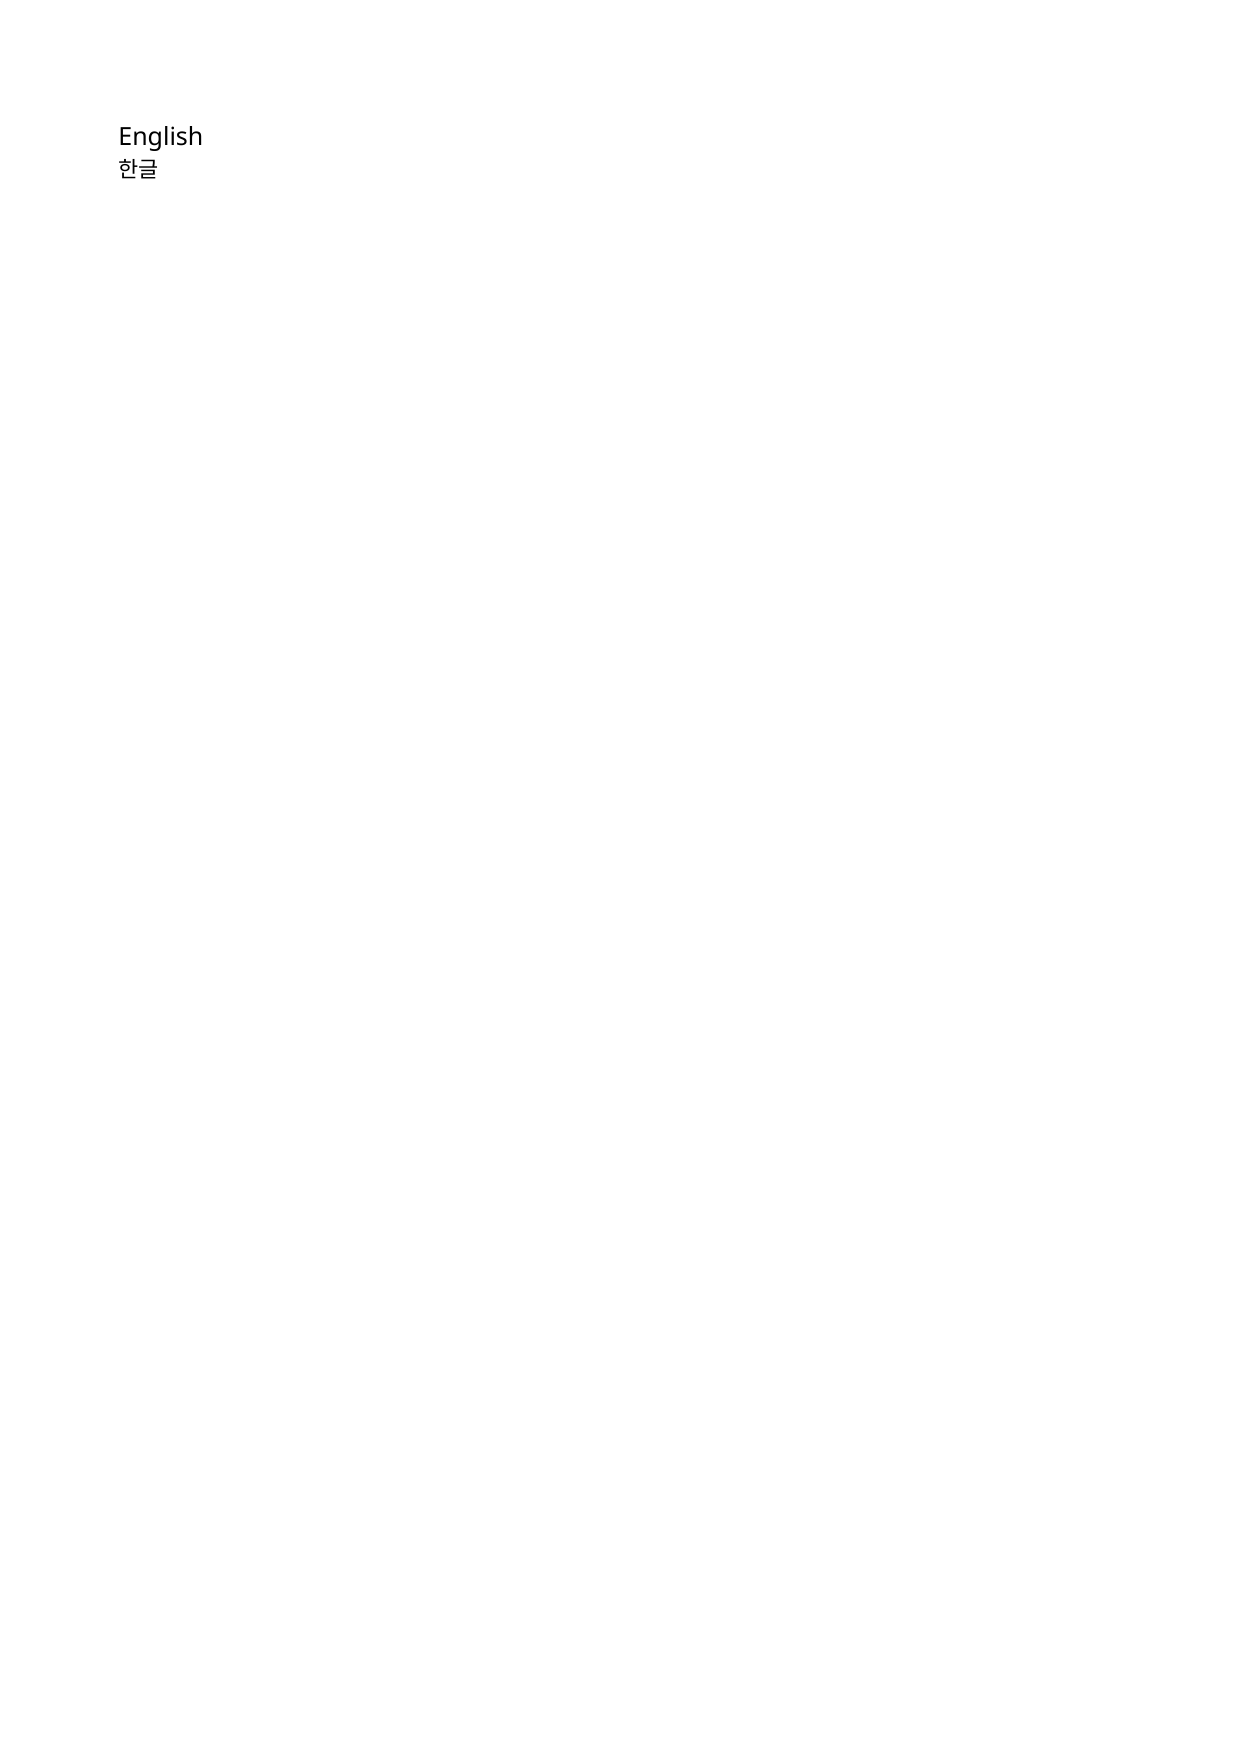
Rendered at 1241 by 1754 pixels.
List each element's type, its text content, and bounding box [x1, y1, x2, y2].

text English [118, 118, 1122, 152]
text 한글 [118, 152, 1122, 184]
